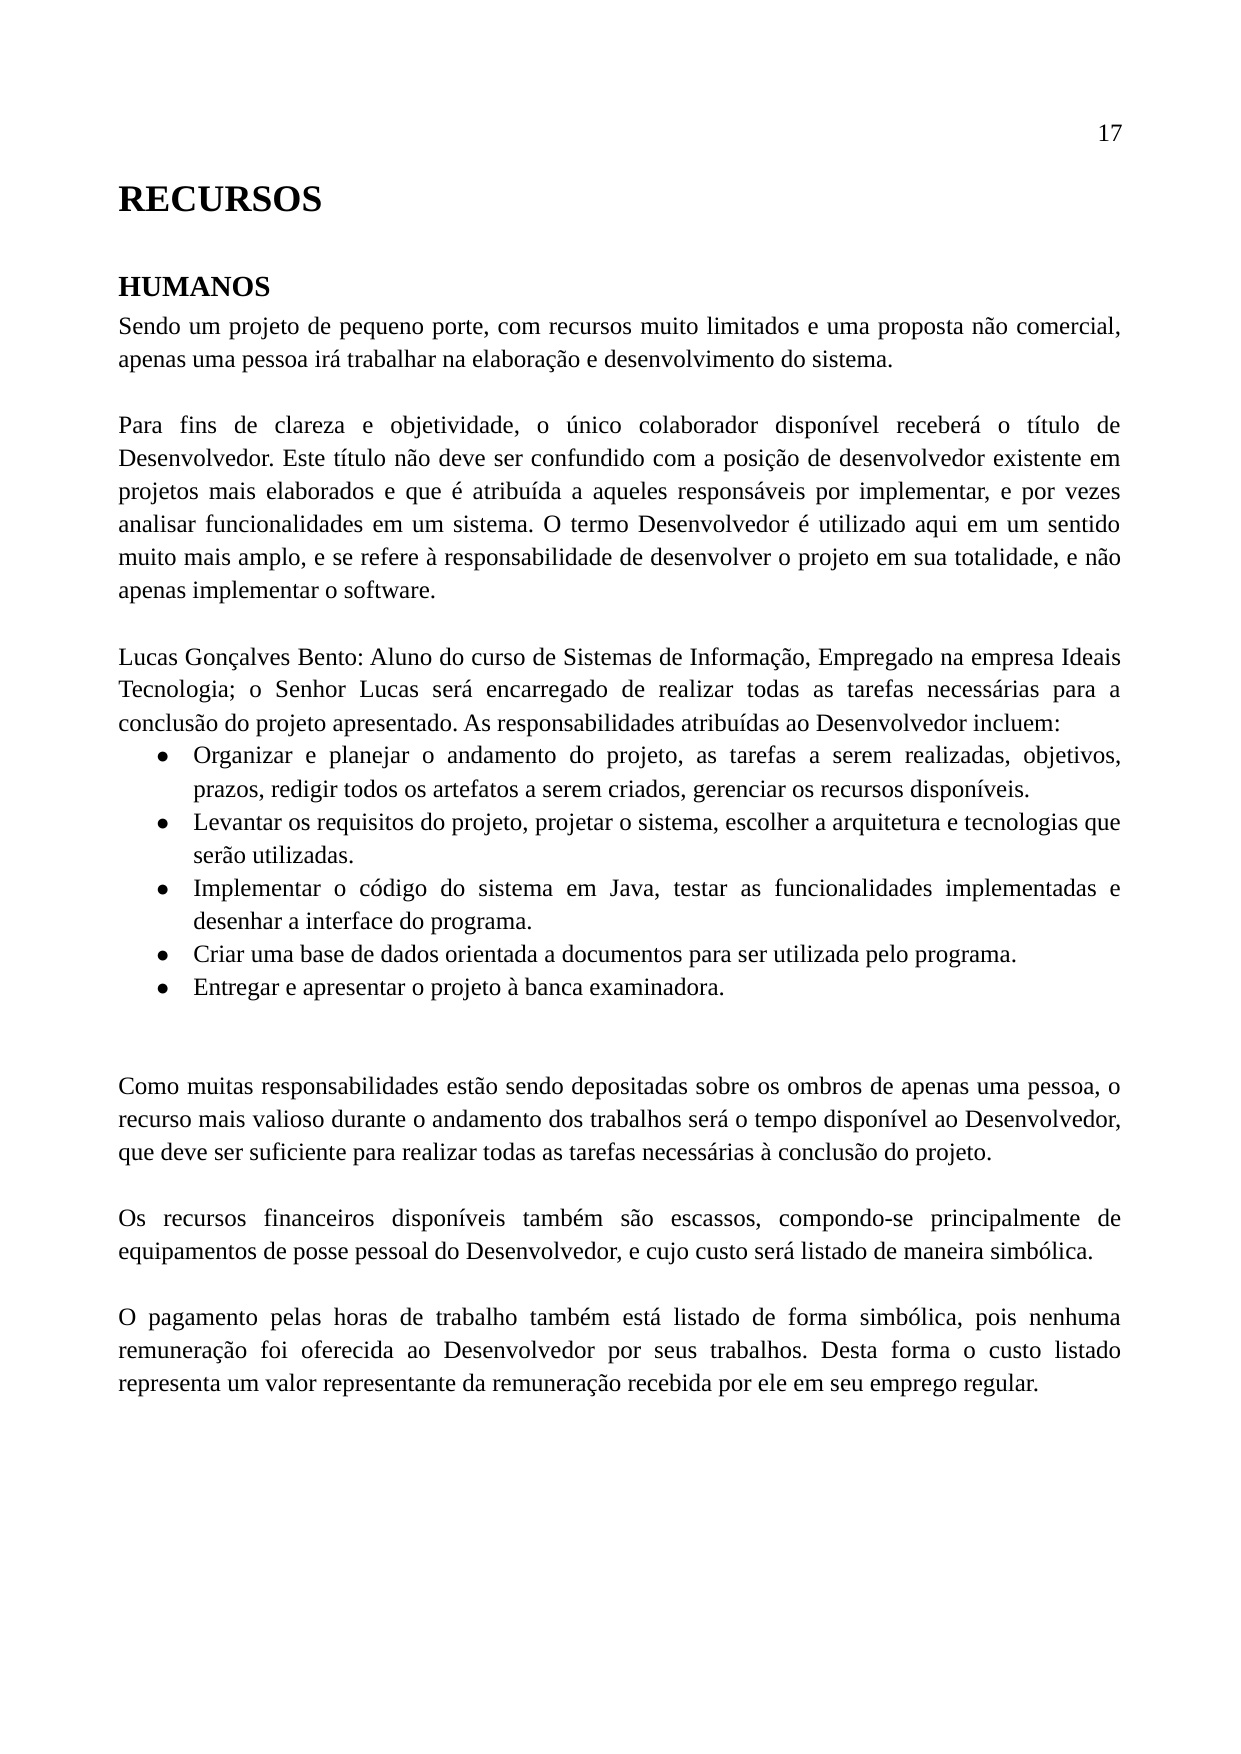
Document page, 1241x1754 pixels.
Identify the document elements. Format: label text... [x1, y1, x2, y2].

text O pagamento pelas horas de trabalho também está listado de forma simbólica, pois nenhuma remuneração foi oferecida ao Desenvolvedor por seus trabalhos. Desta forma o custo listado representa um valor representante da remuneração recebida por ele em seu emprego regular. [118, 1302, 1122, 1397]
list Levantar os requisitos do projeto, projetar o sistema, escolher a arquitetura e tecnologias que serão utilizadas. [156, 807, 1122, 868]
text Os recursos financeiros disponíveis também são escassos, compondo-se principalmente de equipamentos de posse pessoal do Desenvolvedor, e cujo custo será listado de maneira simbólica. [118, 1203, 1122, 1265]
list Criar uma base de dados orientada a documentos para ser utilizada pelo programa. [156, 939, 1122, 967]
subtitle HUMANOS [118, 269, 1122, 303]
text Sendo um projeto de pequeno porte, com recursos muito limitados e uma proposta não comercial, apenas uma pessoa irá trabalhar na elaboração e desenvolvimento do sistema. [118, 311, 1122, 373]
subtitle RECURSOS [118, 176, 1122, 219]
list Implementar o código do sistema em Java, testar as funcionalidades implementadas e desenhar a interface do programa. [156, 873, 1122, 934]
list Organizar e planejar o andamento do projeto, as tarefas a serem realizadas, objetivos, prazos, redigir todos os artefatos a serem criados, gerenciar os recursos disponíveis. [156, 741, 1122, 802]
text Como muitas responsabilidades estão sendo depositadas sobre os ombros de apenas uma pessoa, o recurso mais valioso durante o andamento dos trabalhos será o tempo disponível ao Desenvolvedor, que deve ser suficiente para realizar todas as tarefas necessárias à conclusão do projeto. [118, 1071, 1122, 1166]
text Lucas Gonçalves Bento: Aluno do curso de Sistemas de Informação, Empregado na empresa Ideais Tecnologia; o Senhor Lucas será encarregado de realizar todas as tarefas necessárias para a conclusão do projeto apresentado. As responsabilidades atribuídas ao Desenvolvedor incluem: [118, 642, 1122, 736]
list Entregar e apresentar o projeto à banca examinadora. [156, 972, 1122, 1001]
text Para fins de clareza e objetividade, o único colaborador disponível receberá o título de Desenvolvedor. Este título não deve ser confundido com a posição de desenvolvedor existente em projetos mais elaborados e que é atribuída a aqueles responsáveis por implementar, e por vezes analisar funcionalidades em um sistema. O termo Desenvolvedor é utilizado aqui em um sentido muito mais amplo, e se refere à responsabilidade de desenvolver o projeto em sua totalidade, e não apenas implementar o software. [118, 410, 1122, 604]
